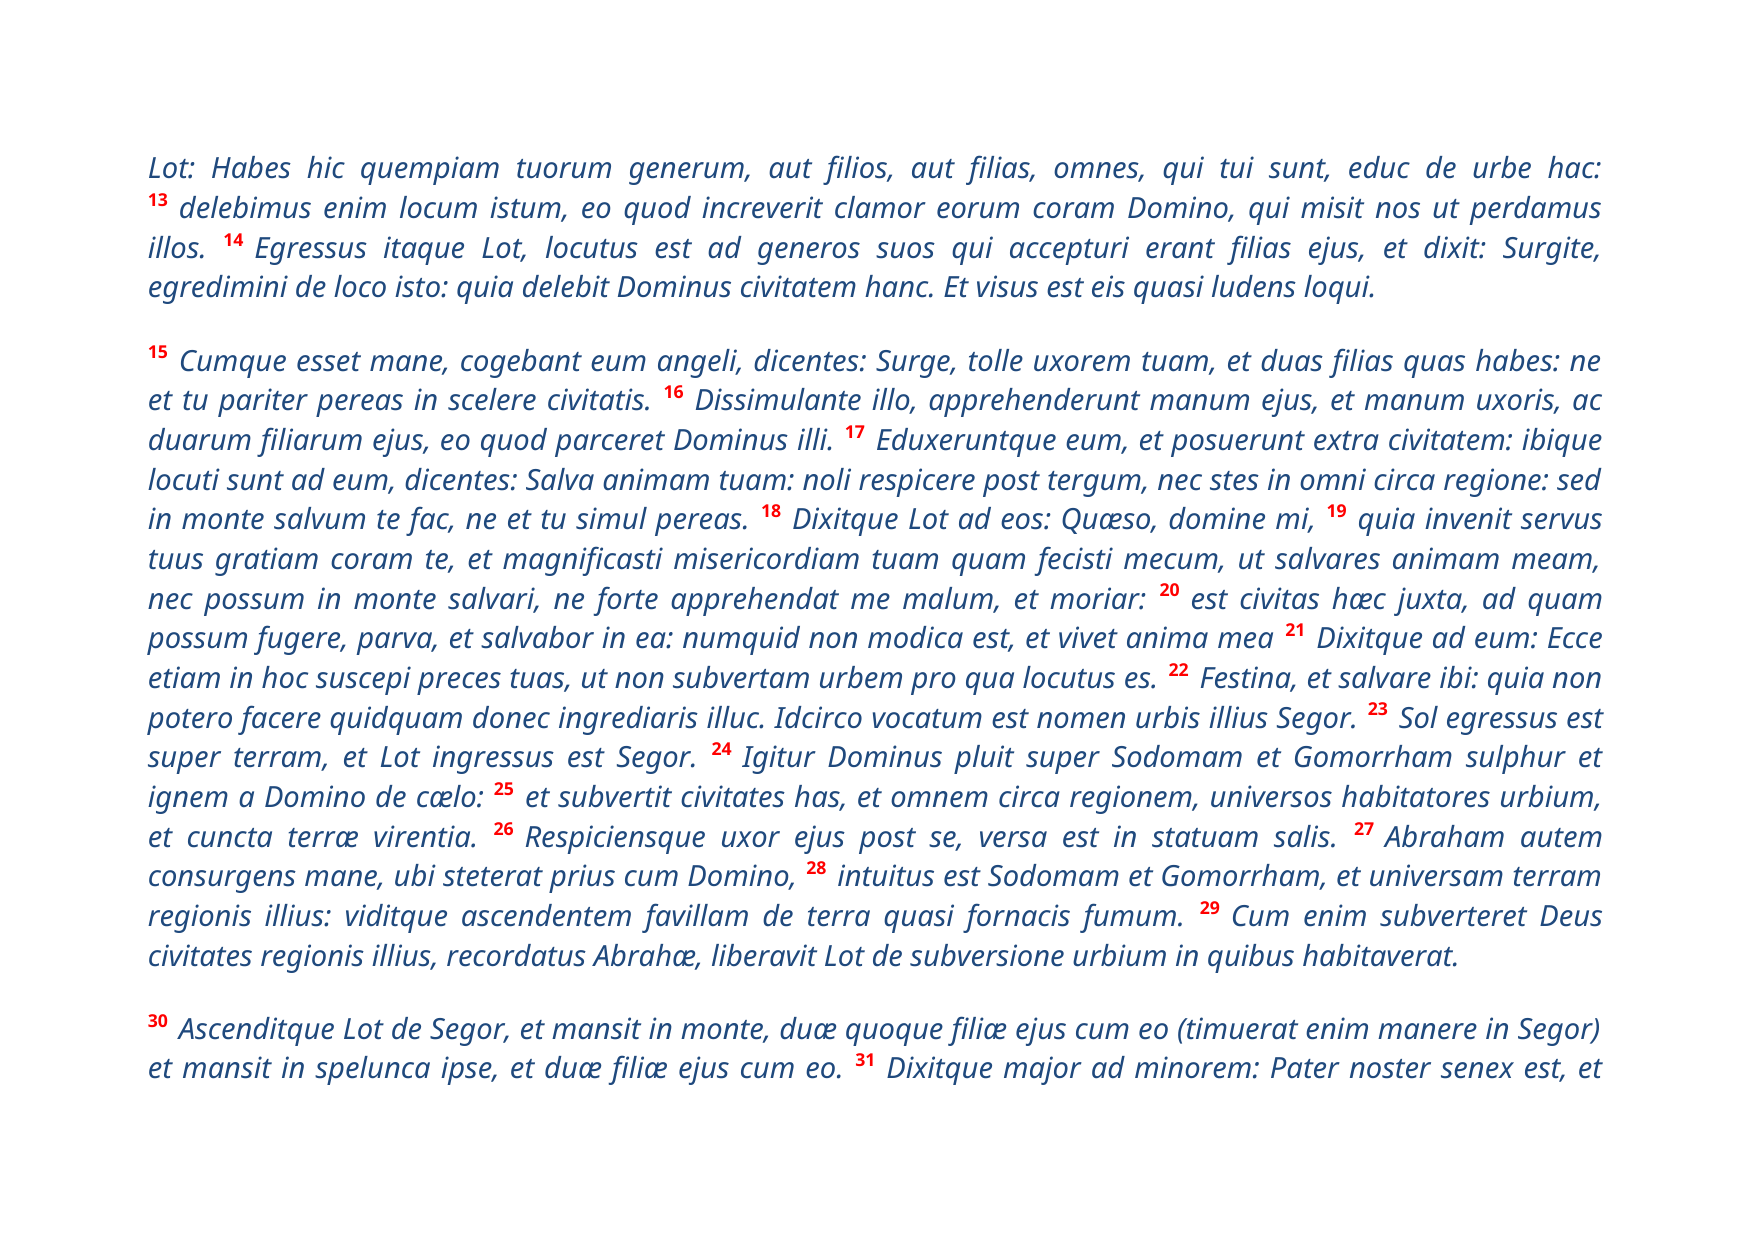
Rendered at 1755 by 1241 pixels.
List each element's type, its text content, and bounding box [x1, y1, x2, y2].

text 15 Cumque esset mane, cogebant eum angeli, dicentes: Surge, tolle uxorem tuam, et duas filias quas habes: ne et tu pariter pereas in scelere civitatis. 16 Dissimulante illo, apprehenderunt manum ejus, et manum uxoris, ac duarum filiarum ejus, eo quod parceret Dominus illi. 17 Eduxeruntque eum, et posuerunt extra civitatem: ibique locuti sunt ad eum, dicentes: Salva animam tuam: noli respicere post tergum, nec stes in omni circa regione: sed in monte salvum te fac, ne et tu simul pereas. 18 Dixitque Lot ad eos: Quæso, domine mi, 19 quia invenit servus tuus gratiam coram te, et magnificasti misericordiam tuam quam fecisti mecum, ut salvares animam meam, nec possum in monte salvari, ne forte apprehendat me malum, et moriar: 20 est civitas hæc juxta, ad quam possum fugere, parva, et salvabor in ea: numquid non modica est, et vivet anima mea 21 Dixitque ad eum: Ecce etiam in hoc suscepi preces tuas, ut non subvertam urbem pro qua locutus es. 22 Festina, et salvare ibi: quia non potero facere quidquam donec ingrediaris illuc. Idcirco vocatum est nomen urbis illius Segor. 23 Sol egressus est super terram, et Lot ingressus est Segor. 24 Igitur Dominus pluit super Sodomam et Gomorrham sulphur et ignem a Domino de cælo: 25 et subvertit civitates has, et omnem circa regionem, universos habitatores urbium, et cuncta terræ virentia. 26 Respiciensque uxor ejus post se, versa est in statuam salis. 27 Abraham autem consurgens mane, ubi steterat prius cum Domino, 28 intuitus est Sodomam et Gomorrham, et universam terram regionis illius: viditque ascendentem favillam de terra quasi fornacis fumum. 29 Cum enim subverteret Deus civitates regionis illius, recordatus Abrahæ, liberavit Lot de subversione urbium in quibus habitaverat. [148, 340, 1606, 975]
text 30 Ascenditque Lot de Segor, et mansit in monte, duæ quoque filiæ ejus cum eo (timuerat enim manere in Segor) et mansit in spelunca ipse, et duæ filiæ ejus cum eo. 31 Dixitque major ad minorem: Pater noster senex est, et [148, 1008, 1606, 1087]
text Lot: Habes hic quempiam tuorum generum, aut filios, aut filias, omnes, qui tui sunt, educ de urbe hac: 13 delebimus enim locum istum, eo quod increverit clamor eorum coram Domino, qui misit nos ut perdamus illos. 14 Egressus itaque Lot, locutus est ad generos suos qui accepturi erant filias ejus, et dixit: Surgite, egredimini de loco isto: quia delebit Dominus civitatem hanc. Et visus est eis quasi ludens loqui. [148, 148, 1606, 306]
